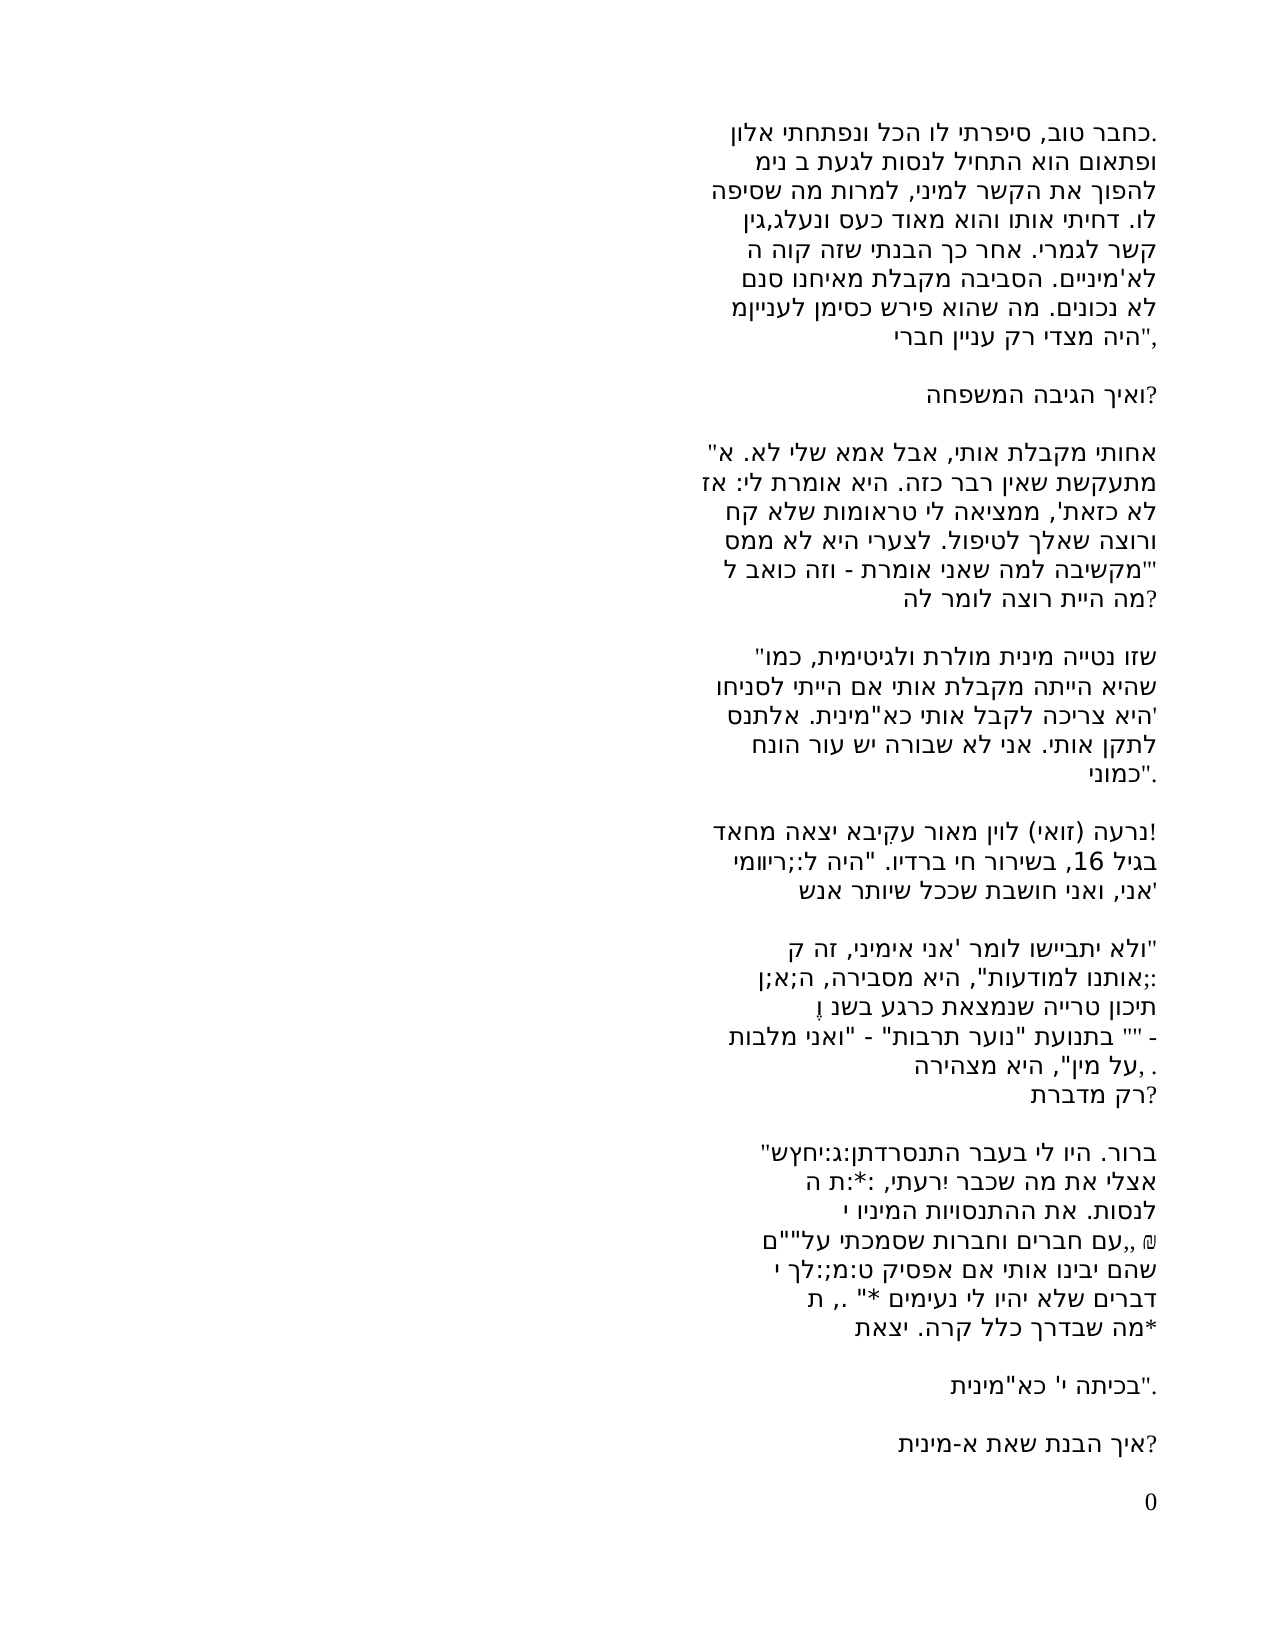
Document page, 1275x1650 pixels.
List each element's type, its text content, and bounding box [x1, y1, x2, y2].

text שהיא הייתה מקבלת אותי אם הייתי לסניחו [118, 672, 1157, 701]
text בגיל 16, בשירור חי ברדיו. "היה ל:;ריװמי [118, 847, 1157, 876]
text היה מצדי רק עניין חברי", [118, 322, 1157, 352]
text עם חברים וחברות שסמכתי על""ם,, ₪ [118, 1226, 1157, 1255]
text כחבר טוב, סיפרתי לו הכל ונפתחתי אלון. [118, 118, 1157, 147]
text לא נכונים. מה שהוא פירש כסימן לענייןמ [118, 293, 1157, 322]
text אני, ואני חושבת שככל שיותר אנש' [118, 876, 1157, 905]
text בתנועת "נוער תרבות" - "ואני מלבות "" - [118, 1022, 1157, 1051]
text אותנו למודעות", היא מסבירה, ה;א;ן;: [118, 963, 1157, 992]
text ואיך הגיבה המשפחה? [118, 380, 1157, 410]
text מה שבדרך כלל קרה. יצאת* [118, 1313, 1157, 1343]
text להפוך את הקשר למיני, למרות מה שסיפה [118, 177, 1157, 206]
text נרעה (זואי) לוין מאור עקִיבא יצאה מחאד! [118, 817, 1157, 847]
text כמוני". [118, 759, 1157, 789]
text על מין", היא מצהירה, . [118, 1051, 1157, 1080]
text קשר לגמרי. אחר כך הבנתי שזה קוה ה [118, 235, 1157, 264]
text היא צריכה לקבל אותי כא"מינית. אלתנס' [118, 701, 1157, 730]
text ורוצה שאלך לטיפול. לצערי היא לא ממס [118, 526, 1157, 555]
text לא'מיניים. הסביבה מקבלת מאיחנו סנם [118, 264, 1157, 293]
text 0 [118, 1487, 1157, 1516]
text אצלי את מה שכבר יִרעתי, :*:ת ה [118, 1167, 1157, 1197]
text "אחותי מקבלת אותי, אבל אמא שלי לא. א [118, 438, 1157, 468]
text לו. דחיתי אותו והוא מאוד כעס ונעלג,גין [118, 206, 1157, 235]
text דברים שלא יהיו לי נעימים *" ., ת [118, 1284, 1157, 1313]
text מתעקשת שאין רבר כזה. היא אומרת לי: אז [118, 468, 1157, 497]
text ופתאום הוא התחיל לנסות לגעת ב נימ [118, 147, 1157, 177]
text לא כזאת', ממציאה לי טראומות שלא קח [118, 497, 1157, 526]
text לנסות. את ההתנסויות המיניו י [118, 1197, 1157, 1226]
text לתקן אותי. אני לא שבורה יש עור הונח [118, 730, 1157, 759]
text שהם יבינו אותי אם אפסיק ט:מ;:לך י [118, 1255, 1157, 1284]
text מקשיבה למה שאני אומרת - וזה כואב ל'" [118, 555, 1157, 584]
text "ברור. היו לי בעבר התנסרדתן:ג:יחץש [118, 1138, 1157, 1167]
text בכיתה י' כא"מינית". [118, 1371, 1157, 1401]
text תיכון טרייה שנמצאת כרגע בשנ וֶ [118, 992, 1157, 1022]
text "שזו נטייה מינית מולרת ולגיטימית, כמו [118, 642, 1157, 672]
text ולא יתביישו לומר 'אני אימיני, זה ק" [118, 934, 1157, 963]
text מה היית רוצה לומר לה? [118, 584, 1157, 614]
text איך הבנת שאת א-מינית? [118, 1429, 1157, 1459]
text רק מדברת? [118, 1080, 1157, 1109]
